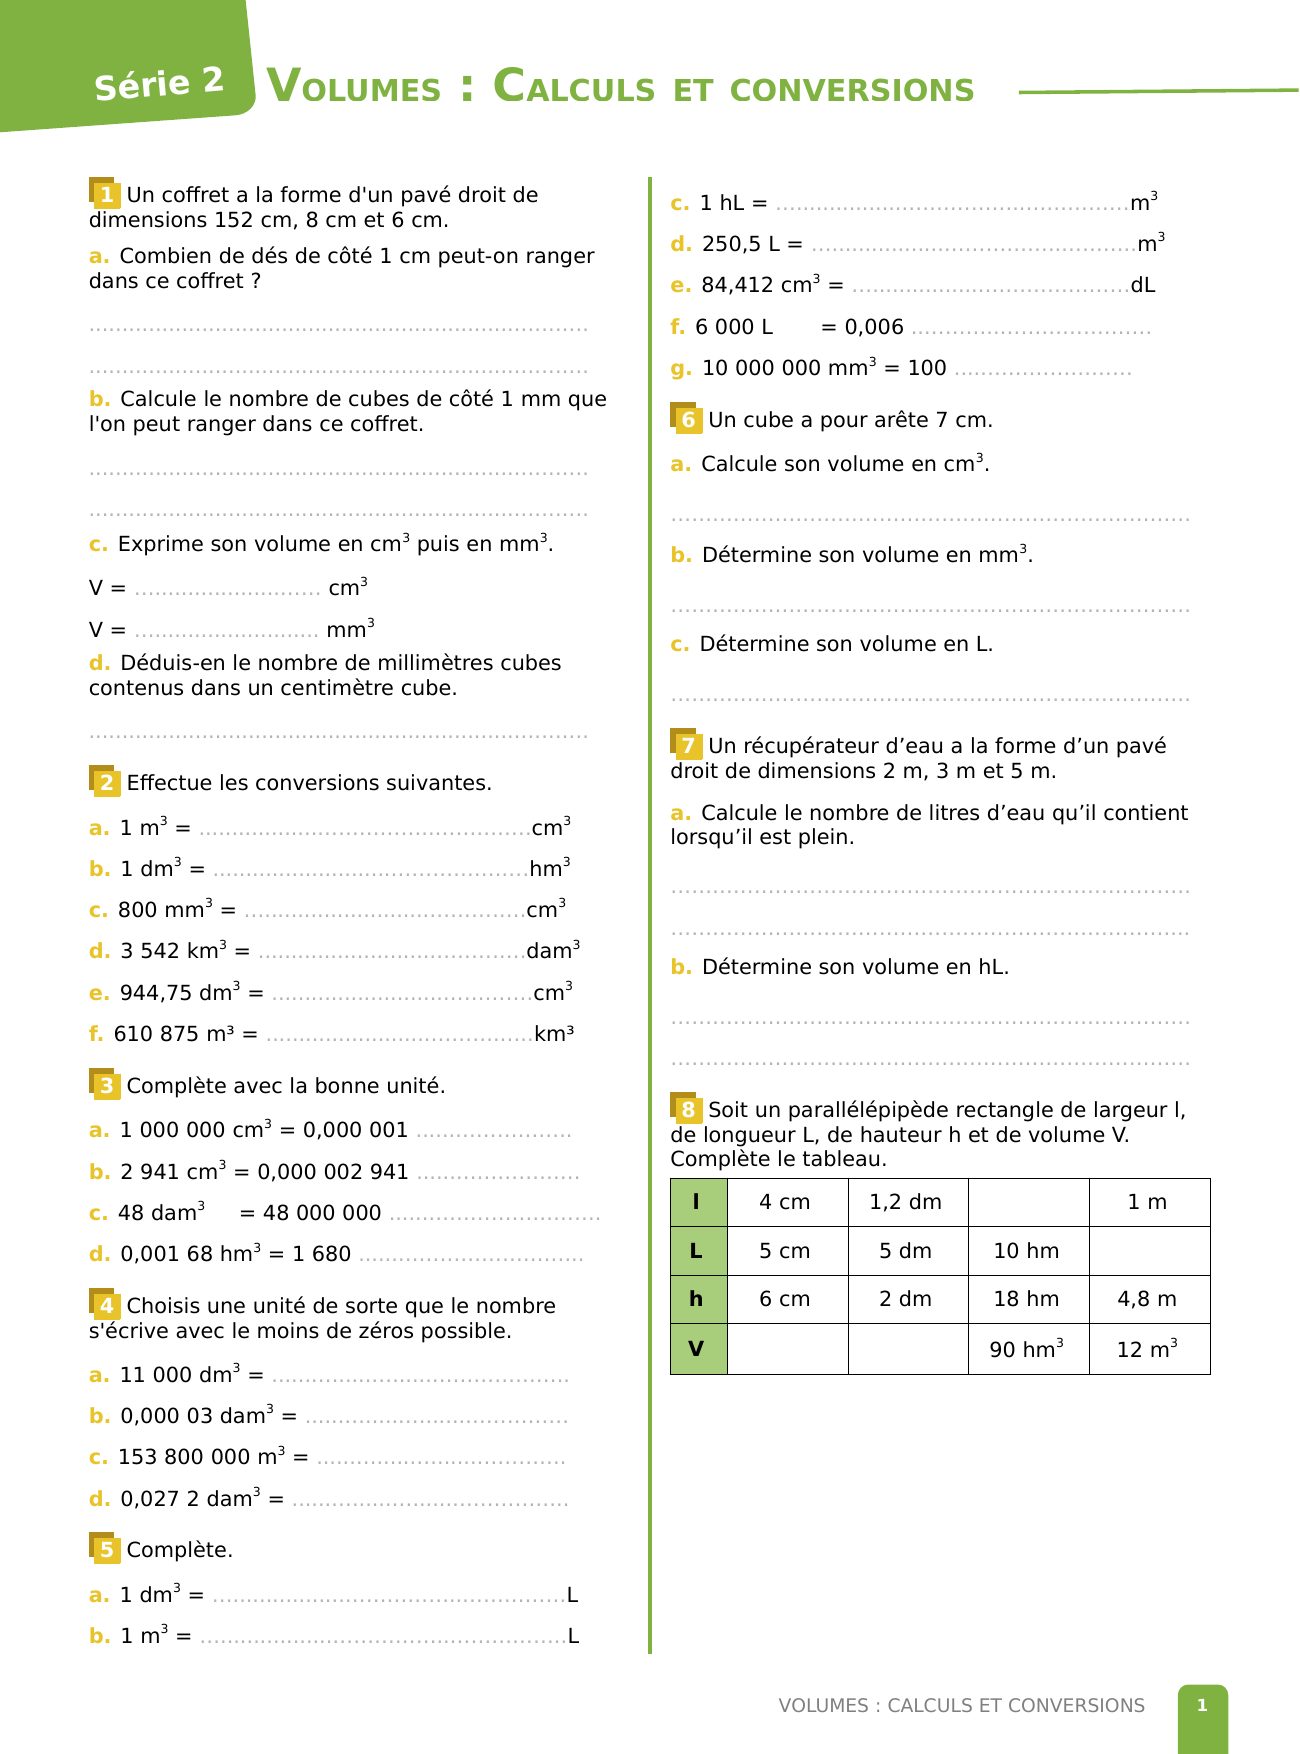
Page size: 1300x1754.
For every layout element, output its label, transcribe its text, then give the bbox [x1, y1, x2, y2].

table_header [969, 1179, 1089, 1226]
list 0,027 2 dam3 = ......…......…......…………….. [88, 1473, 629, 1514]
list 800 mm3 = ….........................……….….cm3 [88, 884, 629, 926]
list 1 dm3 = ….................……………..……………L [88, 1569, 629, 1611]
subtitle Déduis‑en le nombre de millimètres cubes contenus dans un centimètre cube. [88, 651, 623, 700]
list Calcule son volume en cm3. [670, 450, 1211, 477]
table_cell 18 hm [969, 1276, 1089, 1323]
table_cell 10 hm [969, 1227, 1089, 1275]
table_cell 5 dm [849, 1227, 968, 1275]
list 3 542 km3 = ..........................……….….dam3 [88, 926, 629, 967]
list 48 dam3 = 48 000 000 ......……………………. [88, 1187, 629, 1229]
list 250,5 L = ….................……………..………..m3 [670, 218, 1211, 260]
subtitle Exprime son volume en cm3 puis en mm3. [88, 531, 623, 557]
table_cell [849, 1324, 968, 1374]
table_header l [671, 1179, 727, 1226]
subtitle Complète. [114, 1532, 629, 1563]
list 1 000 000 cm3 = 0,000 001 ......…………….. [88, 1105, 629, 1146]
table_cell 5 cm [728, 1227, 848, 1275]
subtitle Calcule le nombre de cubes de côté 1 mm que l'on peut ranger dans ce coffret. [88, 387, 623, 436]
list 1 hL = ….................……………..……………m3 [670, 177, 1211, 218]
subtitle Un récupérateur d’eau a la forme d’un pavé droit de dimensions 2 m, 3 m et 5 m. [670, 728, 1211, 783]
list ………………………………………………………………… [670, 579, 1211, 621]
subtitle Effectue les conversions suivantes. [114, 765, 629, 796]
list 6 000 L = 0,006 ..………..…………………. [670, 301, 1211, 343]
list 84,412 cm3 = ….................…………………dL [670, 260, 1211, 301]
list 0,000 03 dam3 = ......…......…......…………… [88, 1390, 629, 1432]
text ………………………………………………………………… [670, 668, 1211, 710]
table_cell [1090, 1227, 1210, 1275]
list ………………………………………………………………… [670, 488, 1211, 530]
list 10 000 000 mm3 = 100 .....………………… [670, 343, 1211, 384]
list Détermine son volume en L. [670, 632, 1211, 657]
table_cell 90 hm3 [969, 1324, 1089, 1374]
table_cell h [671, 1276, 727, 1323]
text ………………………………………………………………... [670, 902, 1211, 944]
table_cell L [671, 1227, 727, 1275]
table_cell 2 dm [849, 1276, 968, 1323]
subtitle Soit un parallélépipède rectangle de largeur l, de longueur L, de hauteur h et de volume V. Complète le tableau. [670, 1092, 1211, 1171]
subtitle Complète avec la bonne unité. [114, 1068, 629, 1099]
table_cell [728, 1324, 848, 1374]
list Calcule le nombre de litres d’eau qu’il contient lorsqu’il est plein. [670, 801, 1211, 849]
table_cell 4,8 m [1090, 1276, 1210, 1323]
subtitle Combien de dés de côté 1 cm peut-on ranger dans ce coffret ? [88, 244, 623, 293]
subtitle Choisis une unité de sorte que le nombre s'écrive avec le moins de zéros possible. [88, 1288, 629, 1343]
table_header 1 m [1090, 1179, 1210, 1226]
list V = …...................…… cm3 V = …......................... mm3 [88, 563, 629, 645]
list 944,75 dm3 = ..........................……….…cm3 [88, 967, 629, 1009]
list 1 m3 = ….................……………..……………..L [88, 1611, 629, 1652]
list 11 000 dm3 = ......…......…......……………….. [88, 1349, 629, 1390]
subtitle Un coffret a la forme d'un pavé droit de dimensions 152 cm, 8 cm et 6 cm. [88, 177, 629, 232]
table_cell V [671, 1324, 727, 1374]
text ………………………………………………………………… [670, 861, 1211, 902]
list 153 800 000 m3 = ......…......…......…………. [88, 1432, 629, 1473]
subtitle Un cube a pour arête 7 cm. [696, 402, 1211, 433]
table_header 1,2 dm [849, 1179, 968, 1226]
table_cell 6 cm [728, 1276, 848, 1323]
table_header 4 cm [728, 1179, 848, 1226]
list 610 875 m³ = .........................……….…..km³ [88, 1009, 629, 1050]
list 1 m3 = ..................……………..…………..cm3 [88, 802, 629, 843]
text ………………………………………………………………… [670, 991, 1211, 1033]
list 2 941 cm3 = 0,000 002 941 ......……………… [88, 1146, 629, 1187]
subtitle [88, 1532, 94, 1563]
text ………………………………………………………………… [670, 1033, 1211, 1074]
list Détermine son volume en hL. [670, 955, 1211, 980]
list Détermine son volume en mm3. [670, 541, 1211, 568]
table_cell 12 m3 [1090, 1324, 1210, 1374]
list 1 dm3 = ...........................…………….….hm3 [88, 843, 629, 884]
list 0,001 68 hm3 = 1 680 ......……………………... [88, 1229, 629, 1270]
